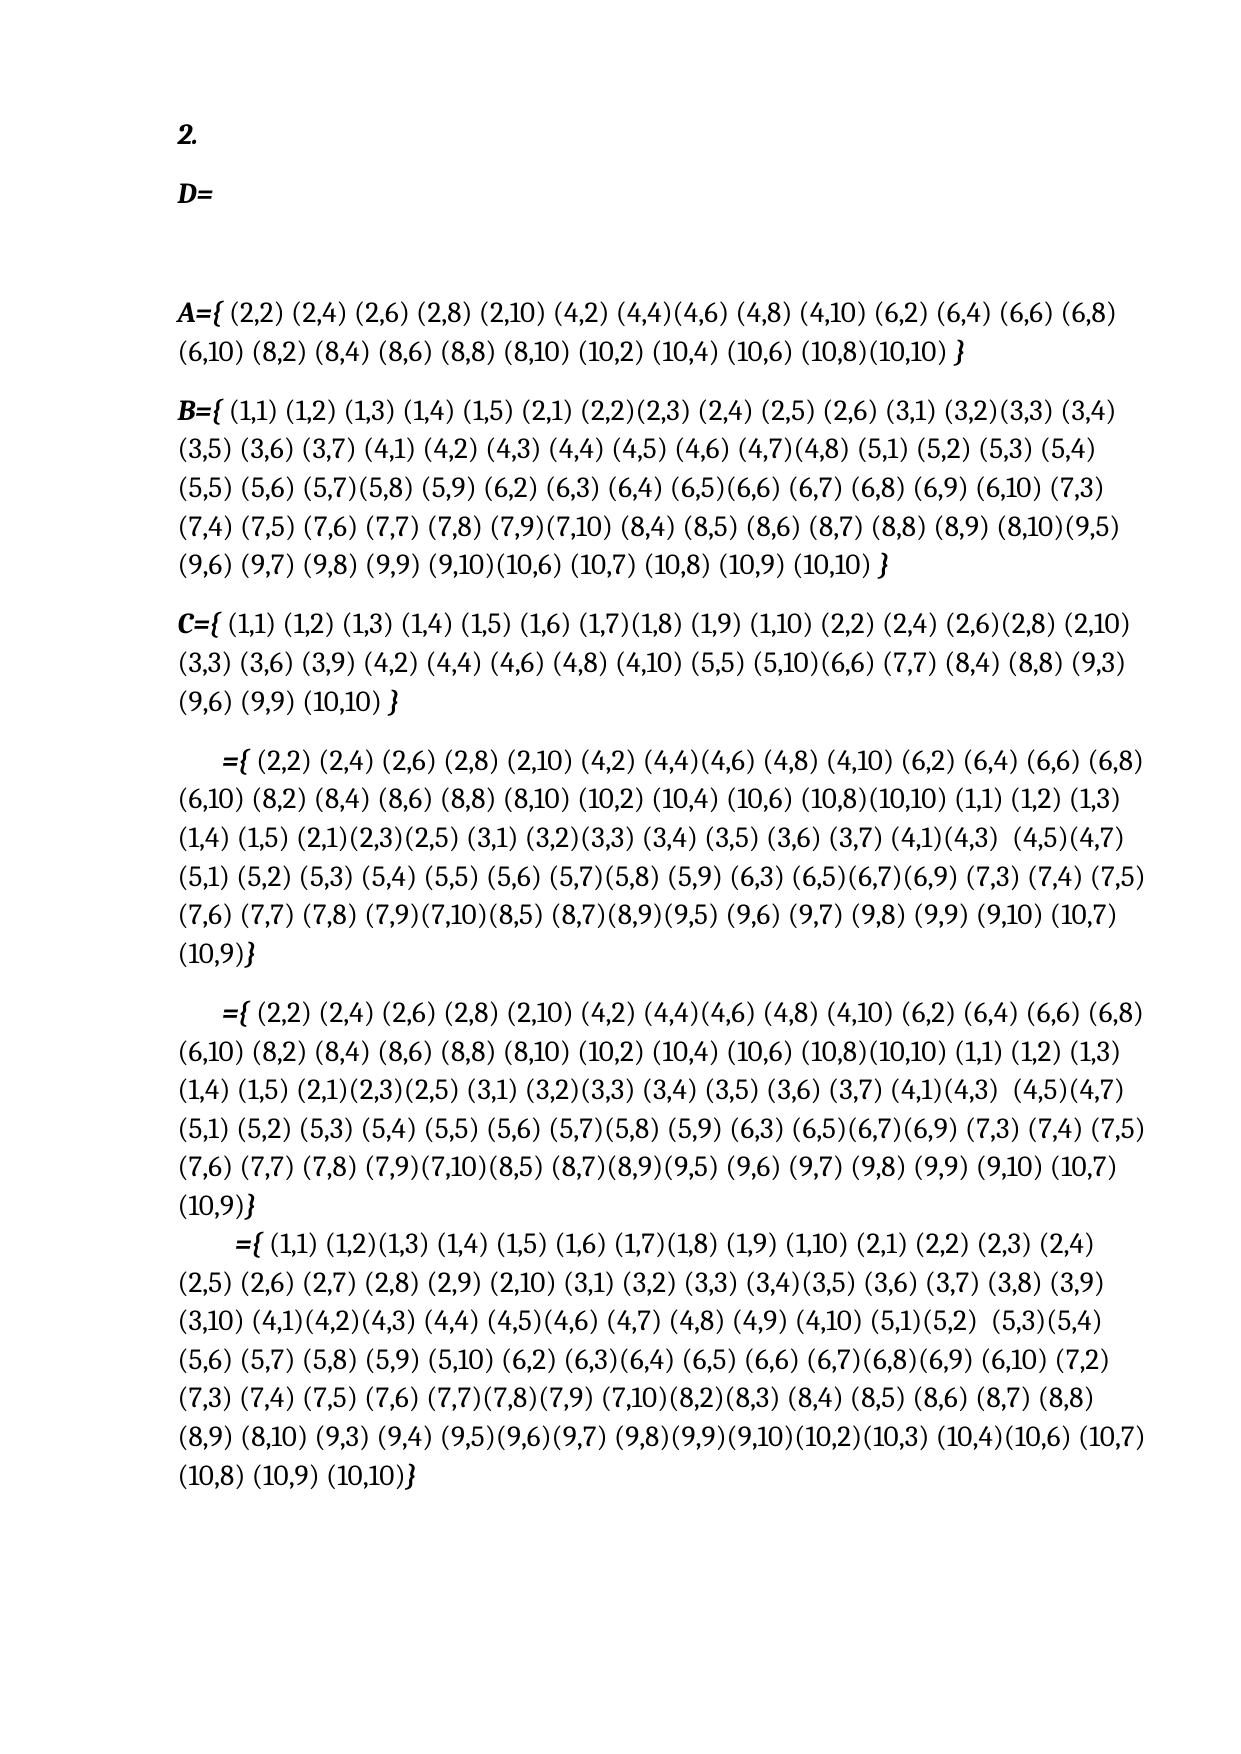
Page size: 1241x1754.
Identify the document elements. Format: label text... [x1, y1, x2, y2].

text 2. [177, 118, 1152, 152]
text C={ (1,1) (1,2) (1,3) (1,4) (1,5) (1,6) (1,7)(1,8) (1,9) (1,10) (2,2) (2,4) (2,6)(2,8) (2,10) (3,3) (3,6) (3,9) (4,2) (4,4) (4,6) (4,8) (4,10) (5,5) (5,10)(6,6) (7,7) (8,4) (8,8) (9,3) (9,6) (9,9) (10,10) } [177, 608, 1152, 718]
text B={ (1,1) (1,2) (1,3) (1,4) (1,5) (2,1) (2,2)(2,3) (2,4) (2,5) (2,6) (3,1) (3,2)(3,3) (3,4) (3,5) (3,6) (3,7) (4,1) (4,2) (4,3) (4,4) (4,5) (4,6) (4,7)(4,8) (5,1) (5,2) (5,3) (5,4) (5,5) (5,6) (5,7)(5,8) (5,9) (6,2) (6,3) (6,4) (6,5)(6,6) (6,7) (6,8) (6,9) (6,10) (7,3) (7,4) (7,5) (7,6) (7,7) (7,8) (7,9)(7,10) (8,4) (8,5) (8,6) (8,7) (8,8) (8,9) (8,10)(9,5) (9,6) (9,7) (9,8) (9,9) (9,10)(10,6) (10,7) (10,8) (10,9) (10,10) } [177, 394, 1152, 582]
text ={ (2,2) (2,4) (2,6) (2,8) (2,10) (4,2) (4,4)(4,6) (4,8) (4,10) (6,2) (6,4) (6,6) (6,8) (6,10) (8,2) (8,4) (8,6) (8,8) (8,10) (10,2) (10,4) (10,6) (10,8)(10,10) (1,1) (1,2) (1,3) (1,4) (1,5) (2,1)(2,3)(2,5) (3,1) (3,2)(3,3) (3,4) (3,5) (3,6) (3,7) (4,1)(4,3) (4,5)(4,7) (5,1) (5,2) (5,3) (5,4) (5,5) (5,6) (5,7)(5,8) (5,9) (6,3) (6,5)(6,7)(6,9) (7,3) (7,4) (7,5) (7,6) (7,7) (7,8) (7,9)(7,10)(8,5) (8,7)(8,9)(9,5) (9,6) (9,7) (9,8) (9,9) (9,10) (10,7) (10,9)} ={ (1,1) (1,2)(1,3) (1,4) (1,5) (1,6) (1,7)(1,8) (1,9) (1,10) (2,1) (2,2) (2,3) (2,4) (2,5) (2,6) (2,7) (2,8) (2,9) (2,10) (3,1) (3,2) (3,3) (3,4)(3,5) (3,6) (3,7) (3,8) (3,9) (3,10) (4,1)(4,2)(4,3) (4,4) (4,5)(4,6) (4,7) (4,8) (4,9) (4,10) (5,1)(5,2) (5,3)(5,4) (5,6) (5,7) (5,8) (5,9) (5,10) (6,2) (6,3)(6,4) (6,5) (6,6) (6,7)(6,8)(6,9) (6,10) (7,2) (7,3) (7,4) (7,5) (7,6) (7,7)(7,8)(7,9) (7,10)(8,2)(8,3) (8,4) (8,5) (8,6) (8,7) (8,8) (8,9) (8,10) (9,3) (9,4) (9,5)(9,6)(9,7) (9,8)(9,9)(9,10)(10,2)(10,3) (10,4)(10,6) (10,7)(10,8) (10,9) (10,10)} [177, 996, 1152, 1492]
text ={ (2,2) (2,4) (2,6) (2,8) (2,10) (4,2) (4,4)(4,6) (4,8) (4,10) (6,2) (6,4) (6,6) (6,8) (6,10) (8,2) (8,4) (8,6) (8,8) (8,10) (10,2) (10,4) (10,6) (10,8)(10,10) (1,1) (1,2) (1,3) (1,4) (1,5) (2,1)(2,3)(2,5) (3,1) (3,2)(3,3) (3,4) (3,5) (3,6) (3,7) (4,1)(4,3) (4,5)(4,7) (5,1) (5,2) (5,3) (5,4) (5,5) (5,6) (5,7)(5,8) (5,9) (6,3) (6,5)(6,7)(6,9) (7,3) (7,4) (7,5) (7,6) (7,7) (7,8) (7,9)(7,10)(8,5) (8,7)(8,9)(9,5) (9,6) (9,7) (9,8) (9,9) (9,10) (10,7) (10,9)} [177, 744, 1152, 970]
text D= [177, 177, 1152, 211]
text A={ (2,2) (2,4) (2,6) (2,8) (2,10) (4,2) (4,4)(4,6) (4,8) (4,10) (6,2) (6,4) (6,6) (6,8) (6,10) (8,2) (8,4) (8,6) (8,8) (8,10) (10,2) (10,4) (10,6) (10,8)(10,10) } [177, 296, 1152, 368]
